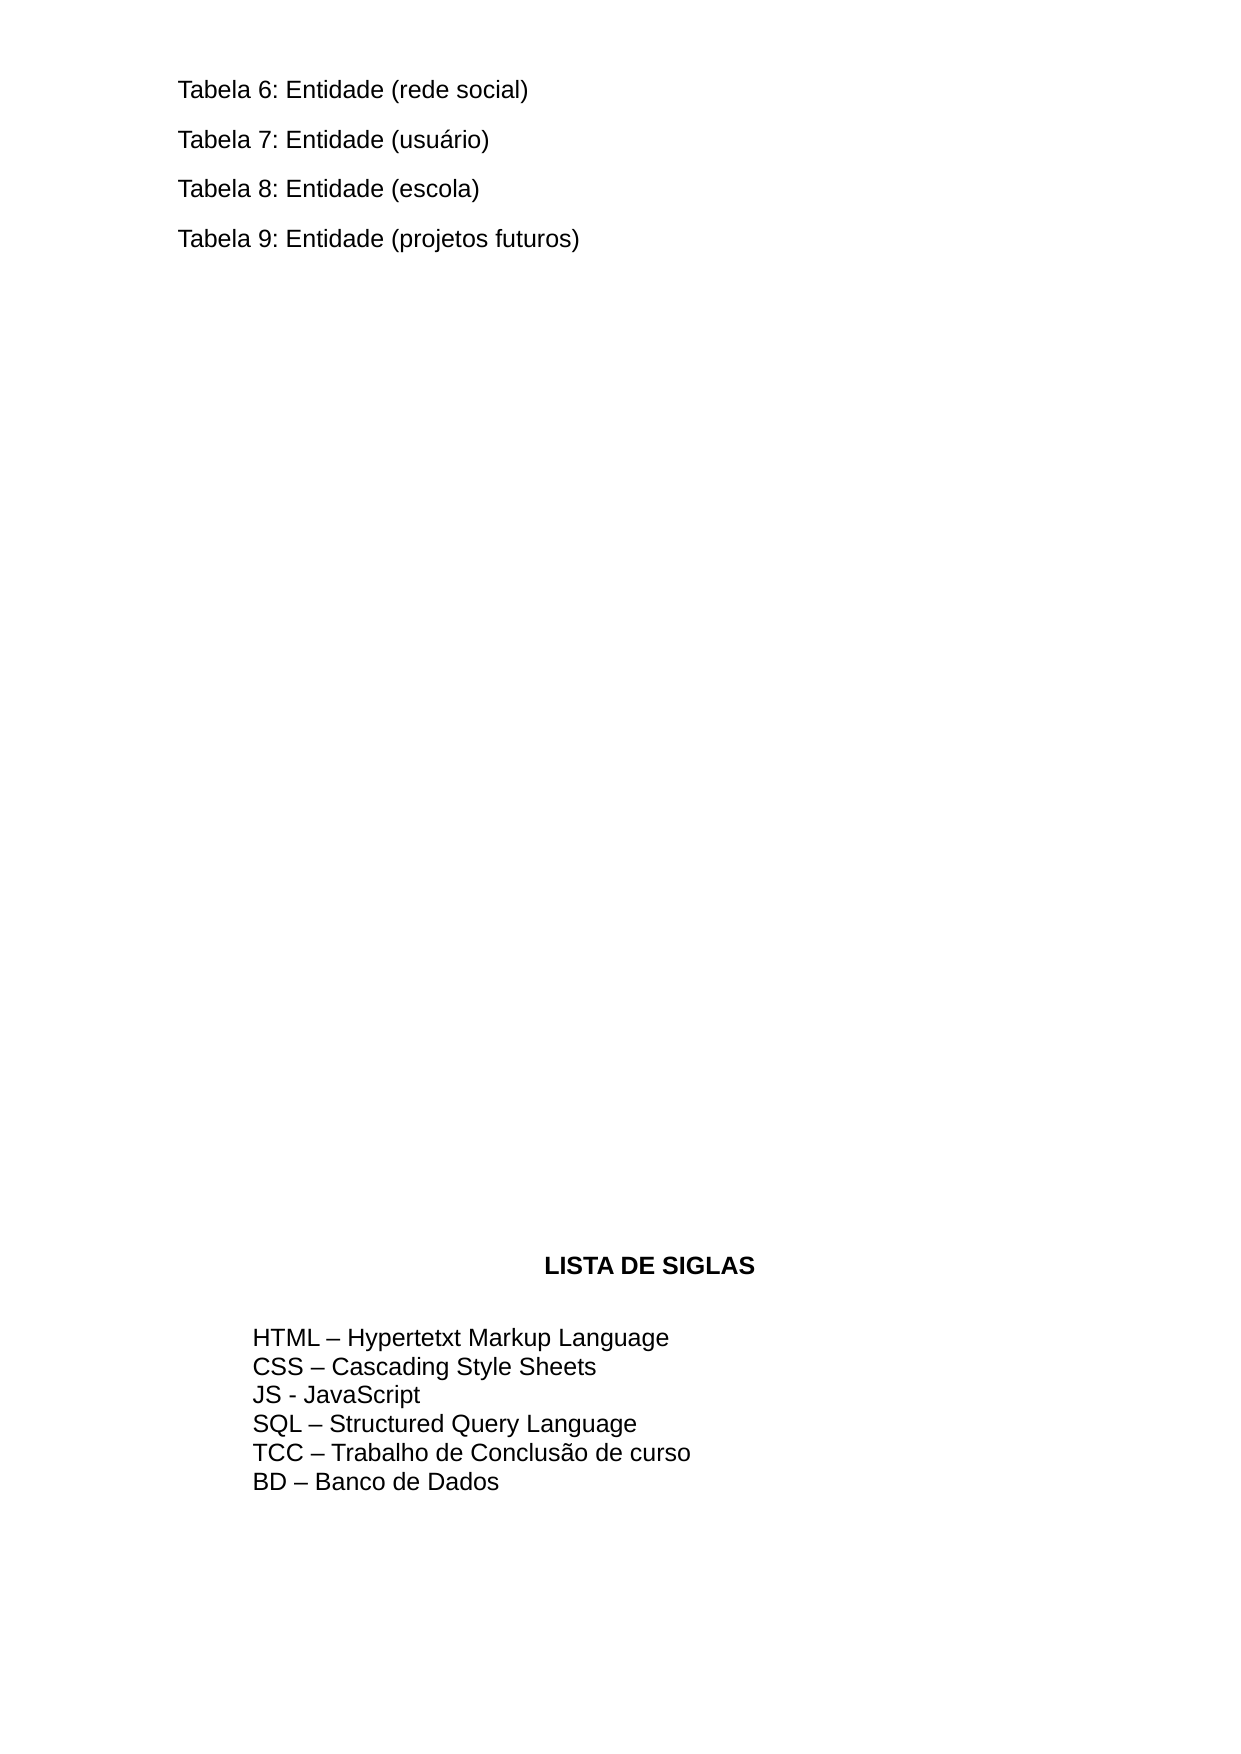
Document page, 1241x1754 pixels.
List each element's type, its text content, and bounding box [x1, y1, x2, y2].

text HTML – Hypertetxt Markup Language [252, 1323, 1122, 1351]
text LISTA DE SIGLAS [177, 1251, 1122, 1279]
text JS - JavaScript [252, 1380, 1122, 1409]
text BD – Banco de Dados [252, 1466, 1122, 1495]
text Tabela 7: Entidade (usuário) [177, 124, 1122, 153]
text Tabela 8: Entidade (escola) [177, 174, 1122, 203]
text SQL – Structured Query Language [252, 1409, 1122, 1438]
text CSS – Cascading Style Sheets [252, 1351, 1122, 1380]
text TCC – Trabalho de Conclusão de curso [252, 1438, 1122, 1466]
text Tabela 9: Entidade (projetos futuros) [177, 224, 1122, 252]
text Tabela 6: Entidade (rede social) [177, 75, 1122, 104]
